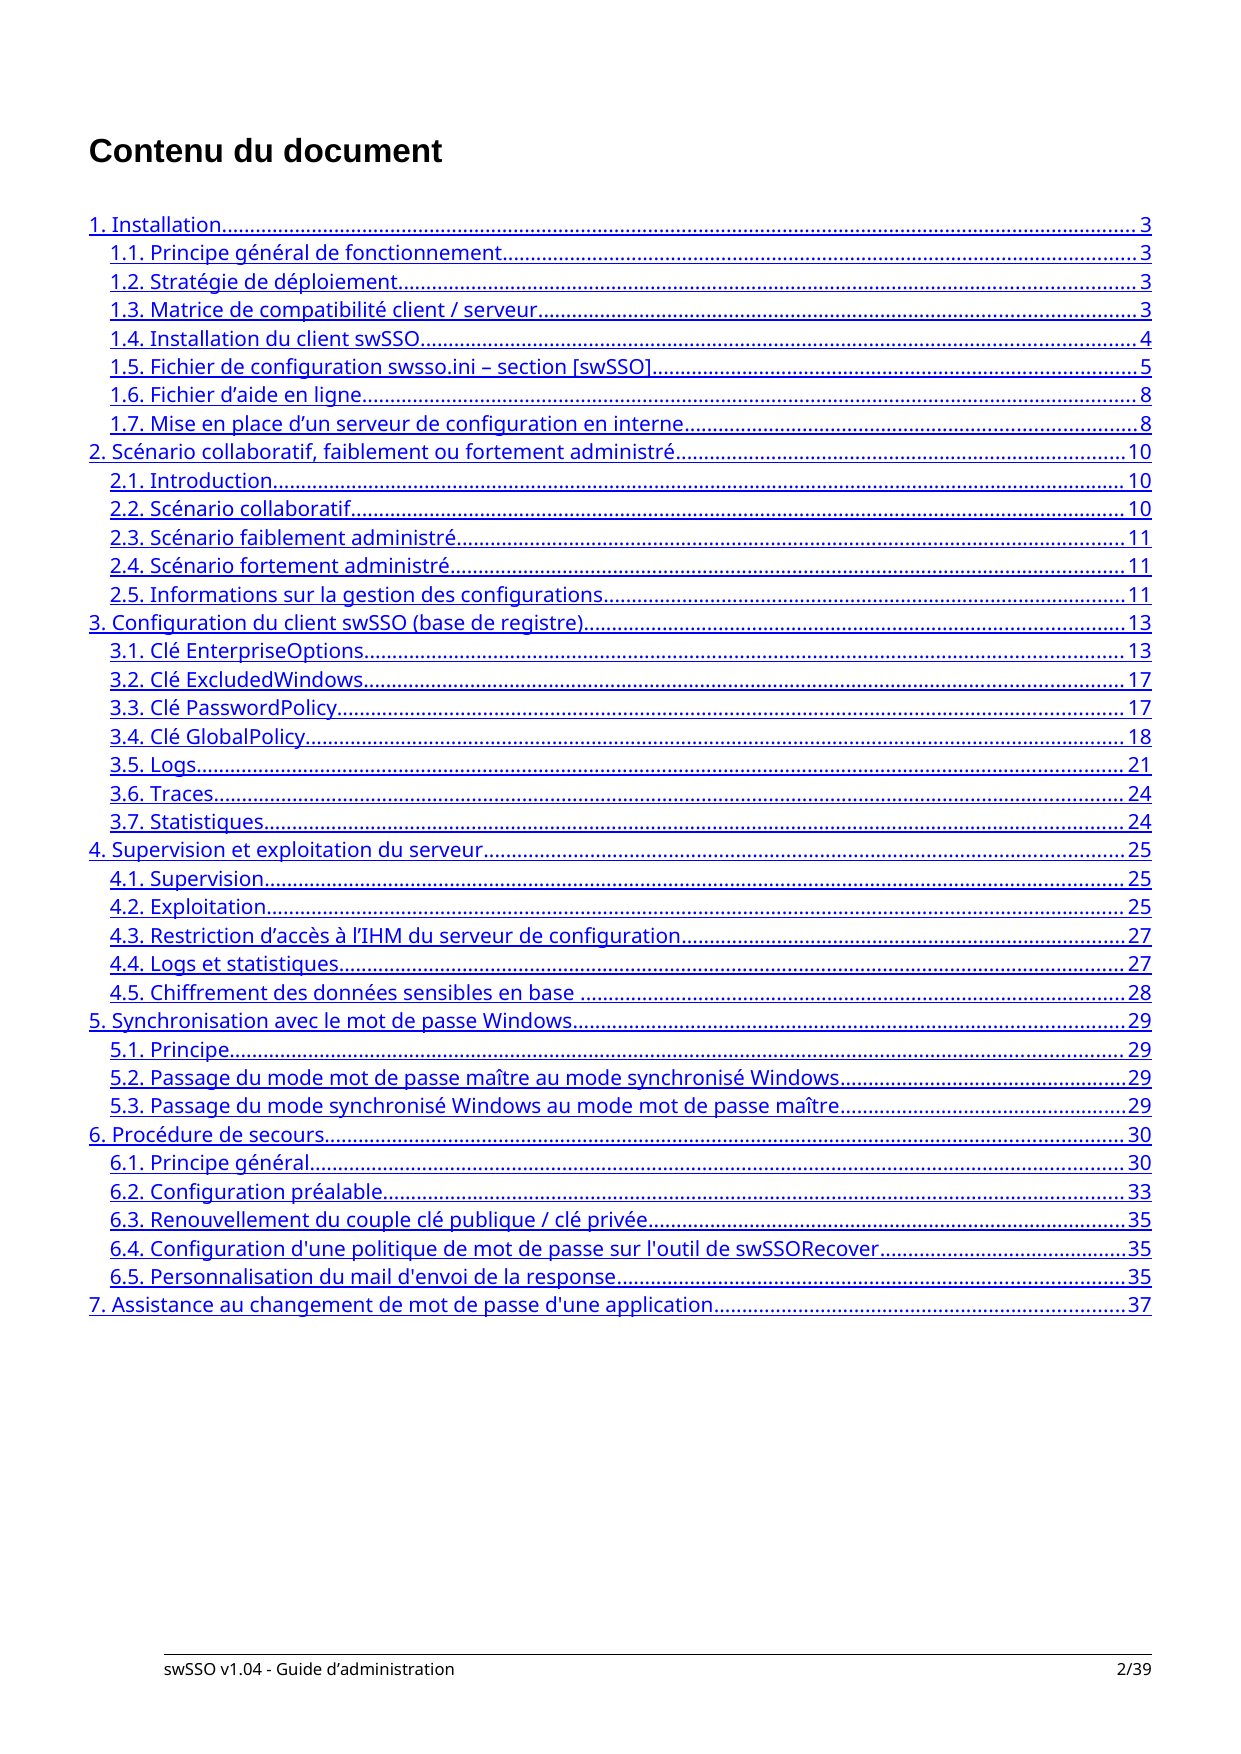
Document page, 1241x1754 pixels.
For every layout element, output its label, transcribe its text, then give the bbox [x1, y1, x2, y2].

text [109, 519, 1152, 523]
text 1.1. Principe général de fonctionnement 3 [109, 238, 1152, 263]
text 4.4. Logs et statistiques 27 [109, 949, 1152, 973]
text 3.5. Logs 21 [109, 750, 1152, 774]
text 3.4. Clé GlobalPolicy 18 [109, 722, 1152, 746]
text 1. Installation 3 [89, 210, 1152, 234]
text Contenu du document [89, 131, 1152, 169]
text 1.6. Fichier d’aide en ligne 8 [109, 381, 1152, 405]
text 6.4. Configuration d'une politique de mot de passe sur l'outil de swSSORecover 35 [109, 1234, 1152, 1258]
text 1.3. Matrice de compatibilité client / serveur 3 [109, 295, 1152, 319]
text 2.1. Introduction 10 [109, 466, 1152, 490]
text 4. Supervision et exploitation du serveur 25 [89, 836, 1152, 860]
text 6.5. Personnalisation du mail d'envoi de la response 35 [109, 1262, 1152, 1286]
text 1.4. Installation du client swSSO 4 [109, 324, 1152, 348]
text 3.3. Clé PasswordPolicy 17 [109, 693, 1152, 718]
text [109, 576, 1152, 580]
text [109, 974, 1152, 978]
text 5.3. Passage du mode synchronisé Windows au mode mot de passe maître 29 [109, 1092, 1152, 1116]
text [109, 320, 1152, 324]
text [109, 1230, 1152, 1234]
text 4.2. Exploitation 25 [109, 892, 1152, 917]
text 3.7. Statistiques 24 [109, 807, 1152, 831]
text 2.3. Scénario faiblement administré 11 [109, 523, 1152, 547]
text [109, 832, 1152, 836]
text 4.3. Restriction d’accès à l’IHM du serveur de configuration 27 [109, 921, 1152, 945]
text 7. Assistance au changement de mot de passe d'une application 37 [89, 1291, 1152, 1315]
text 3.6. Traces 24 [109, 779, 1152, 803]
text 2. Scénario collaboratif, faiblement ou fortement administré 10 [89, 437, 1152, 462]
text 3. Configuration du client swSSO (base de registre) 13 [89, 608, 1152, 632]
text 5.2. Passage du mode mot de passe maître au mode synchronisé Windows 29 [109, 1063, 1152, 1087]
text 1.2. Stratégie de déploiement 3 [109, 267, 1152, 291]
text [109, 377, 1152, 381]
text 6.1. Principe général 30 [109, 1148, 1152, 1173]
text 6.2. Configuration préalable 33 [109, 1177, 1152, 1201]
text 2.2. Scénario collaboratif 10 [109, 494, 1152, 518]
text 5. Synchronisation avec le mot de passe Windows 29 [89, 1006, 1152, 1030]
text 1.7. Mise en place d’un serveur de configuration en interne 8 [109, 409, 1152, 433]
text 3.2. Clé ExcludedWindows 17 [109, 665, 1152, 689]
text [109, 1088, 1152, 1092]
text 2.4. Scénario fortement administré 11 [109, 551, 1152, 575]
text 3.1. Clé EnterpriseOptions 13 [109, 637, 1152, 661]
text 4.1. Supervision 25 [109, 864, 1152, 888]
text 2.5. Informations sur la gestion des configurations 11 [109, 580, 1152, 604]
text [109, 1287, 1152, 1291]
text 6.3. Renouvellement du couple clé publique / clé privée 35 [109, 1205, 1152, 1229]
text [109, 775, 1152, 779]
text 5.1. Principe 29 [109, 1035, 1152, 1059]
text 6. Procédure de secours 30 [89, 1120, 1152, 1144]
text 4.5. Chiffrement des données sensibles en base 28 [109, 978, 1152, 1002]
text 1.5. Fichier de configuration swsso.ini – section [swSSO] 5 [109, 352, 1152, 376]
